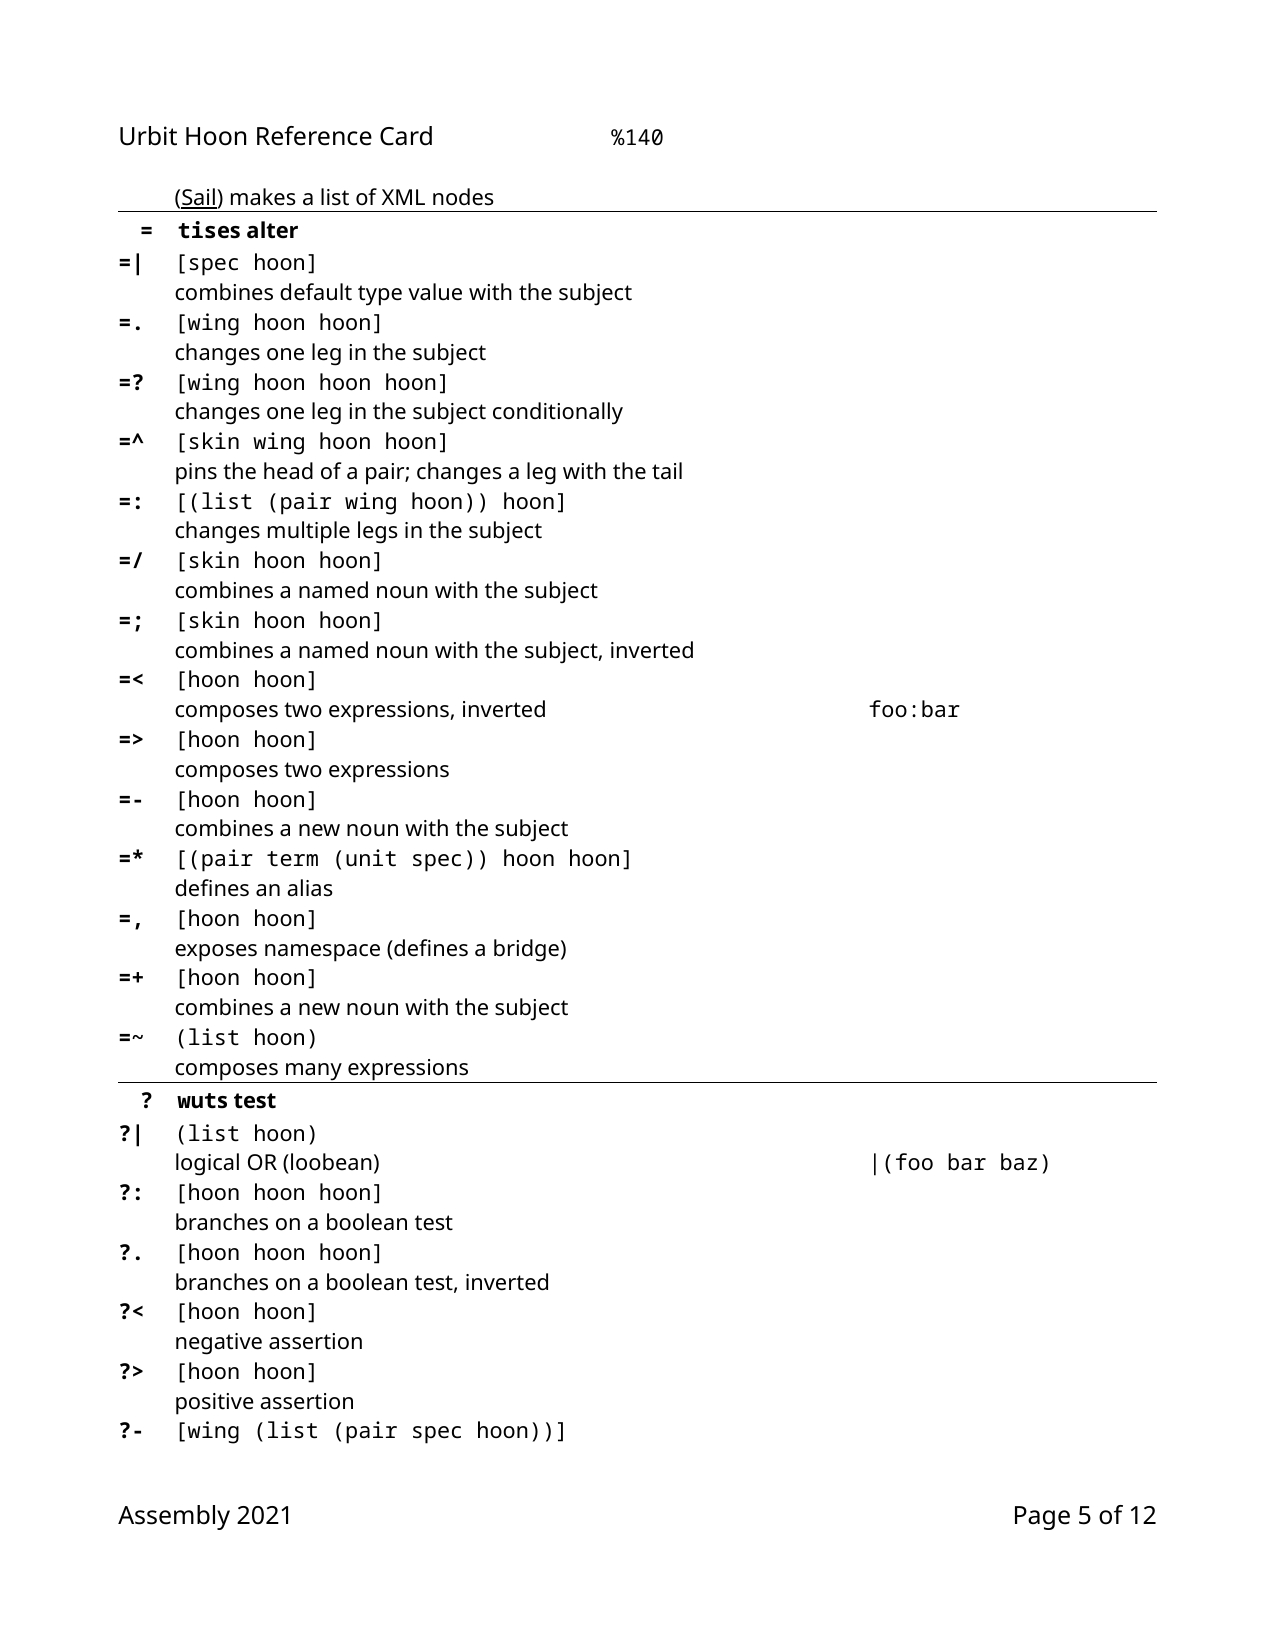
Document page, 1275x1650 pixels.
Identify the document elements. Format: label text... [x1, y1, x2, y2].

table_cell [118, 754, 174, 784]
table_cell =. [118, 307, 174, 337]
table_cell [118, 992, 174, 1022]
table_cell [(pair term (unit spec)) hoon hoon] [174, 843, 1157, 873]
table_cell changes one leg in the subject conditionally [174, 396, 1157, 426]
table_cell [868, 665, 1157, 694]
table_cell [wing hoon hoon hoon] [174, 367, 1157, 396]
table_cell combines a new noun with the subject [174, 814, 1157, 843]
table_cell [hoon hoon] [174, 1356, 1157, 1386]
table_cell logical OR (loobean) [174, 1147, 868, 1177]
table_cell ?> [118, 1356, 174, 1386]
table_cell defines an alias [174, 873, 1157, 903]
table_cell composes two expressions [174, 754, 1157, 784]
table_cell => [118, 724, 174, 754]
table_cell [118, 1207, 174, 1237]
table_cell wuts test [174, 1083, 1157, 1117]
table_cell ?: [118, 1177, 174, 1207]
table_cell foo:bar [868, 694, 1157, 724]
table_cell [118, 873, 174, 903]
table_cell exposes namespace (defines a bridge) [174, 933, 1157, 962]
table_cell [118, 575, 174, 605]
table_cell =, [118, 903, 174, 933]
table_cell [skin wing hoon hoon] [174, 426, 1157, 456]
table_cell =; [118, 605, 174, 635]
table_cell =^ [118, 426, 174, 456]
table_cell combines a named noun with the subject, inverted [174, 635, 1157, 664]
table_cell (list hoon) [174, 1022, 1157, 1052]
table_cell (list hoon) [174, 1118, 868, 1147]
table_cell (Sail) makes a list of XML nodes [174, 182, 1157, 211]
table_cell [118, 1266, 174, 1296]
table_cell =+ [118, 963, 174, 992]
table_cell composes many expressions [174, 1052, 1157, 1082]
table_cell tises alter [174, 212, 1157, 247]
table_cell [hoon hoon hoon] [174, 1237, 1157, 1266]
table_cell ?- [118, 1415, 174, 1445]
table_cell [118, 1386, 174, 1415]
table_cell branches on a boolean test, inverted [174, 1266, 1157, 1296]
table_cell [skin hoon hoon] [174, 605, 1157, 635]
table_cell [wing hoon hoon] [174, 307, 1157, 337]
table_cell composes two expressions, inverted [174, 694, 868, 724]
table_cell ? [118, 1083, 174, 1117]
table_cell [skin hoon hoon] [174, 545, 1157, 575]
table_cell ?< [118, 1296, 174, 1326]
table_cell [spec hoon] [174, 248, 1157, 277]
table_cell =< [118, 665, 174, 694]
table_cell [hoon hoon] [174, 724, 1157, 754]
table_cell [118, 396, 174, 426]
table_cell positive assertion [174, 1386, 1157, 1415]
table_cell [wing (list (pair spec hoon))] [174, 1415, 1157, 1445]
table_cell [118, 814, 174, 843]
table_cell [118, 516, 174, 545]
table_cell [118, 1326, 174, 1356]
table_cell [118, 182, 174, 211]
table_cell =: [118, 486, 174, 516]
table_cell [868, 1118, 1157, 1147]
table_cell =* [118, 843, 174, 873]
table_cell combines a new noun with the subject [174, 992, 1157, 1022]
table_cell [hoon hoon hoon] [174, 1177, 1157, 1207]
table_cell =/ [118, 545, 174, 575]
table_cell pins the head of a pair; changes a leg with the tail [174, 456, 1157, 486]
table_cell [118, 694, 174, 724]
table_cell [118, 1052, 174, 1082]
table_cell [hoon hoon] [174, 784, 1157, 813]
table_cell changes multiple legs in the subject [174, 516, 1157, 545]
table_cell ?. [118, 1237, 174, 1266]
table_cell ?| [118, 1118, 174, 1147]
table_cell [118, 456, 174, 486]
table_cell [hoon hoon] [174, 1296, 1157, 1326]
table_cell [118, 933, 174, 962]
table_cell [hoon hoon] [174, 963, 1157, 992]
table_cell combines default type value with the subject [174, 277, 1157, 307]
table_cell combines a named noun with the subject [174, 575, 1157, 605]
table_cell [hoon hoon] [174, 903, 1157, 933]
table_cell negative assertion [174, 1326, 1157, 1356]
table_cell [hoon hoon] [174, 665, 868, 694]
table_cell [118, 635, 174, 664]
table_cell =- [118, 784, 174, 813]
table_cell branches on a boolean test [174, 1207, 1157, 1237]
table_cell [118, 337, 174, 367]
table_cell [118, 1147, 174, 1177]
table_cell = [118, 212, 174, 247]
table_cell =? [118, 367, 174, 396]
table_cell [(list (pair wing hoon)) hoon] [174, 486, 1157, 516]
table_cell |(foo bar baz) [868, 1147, 1157, 1177]
table_cell =~ [118, 1022, 174, 1052]
table_cell [118, 277, 174, 307]
table_cell changes one leg in the subject [174, 337, 1157, 367]
table_cell =| [118, 248, 174, 277]
